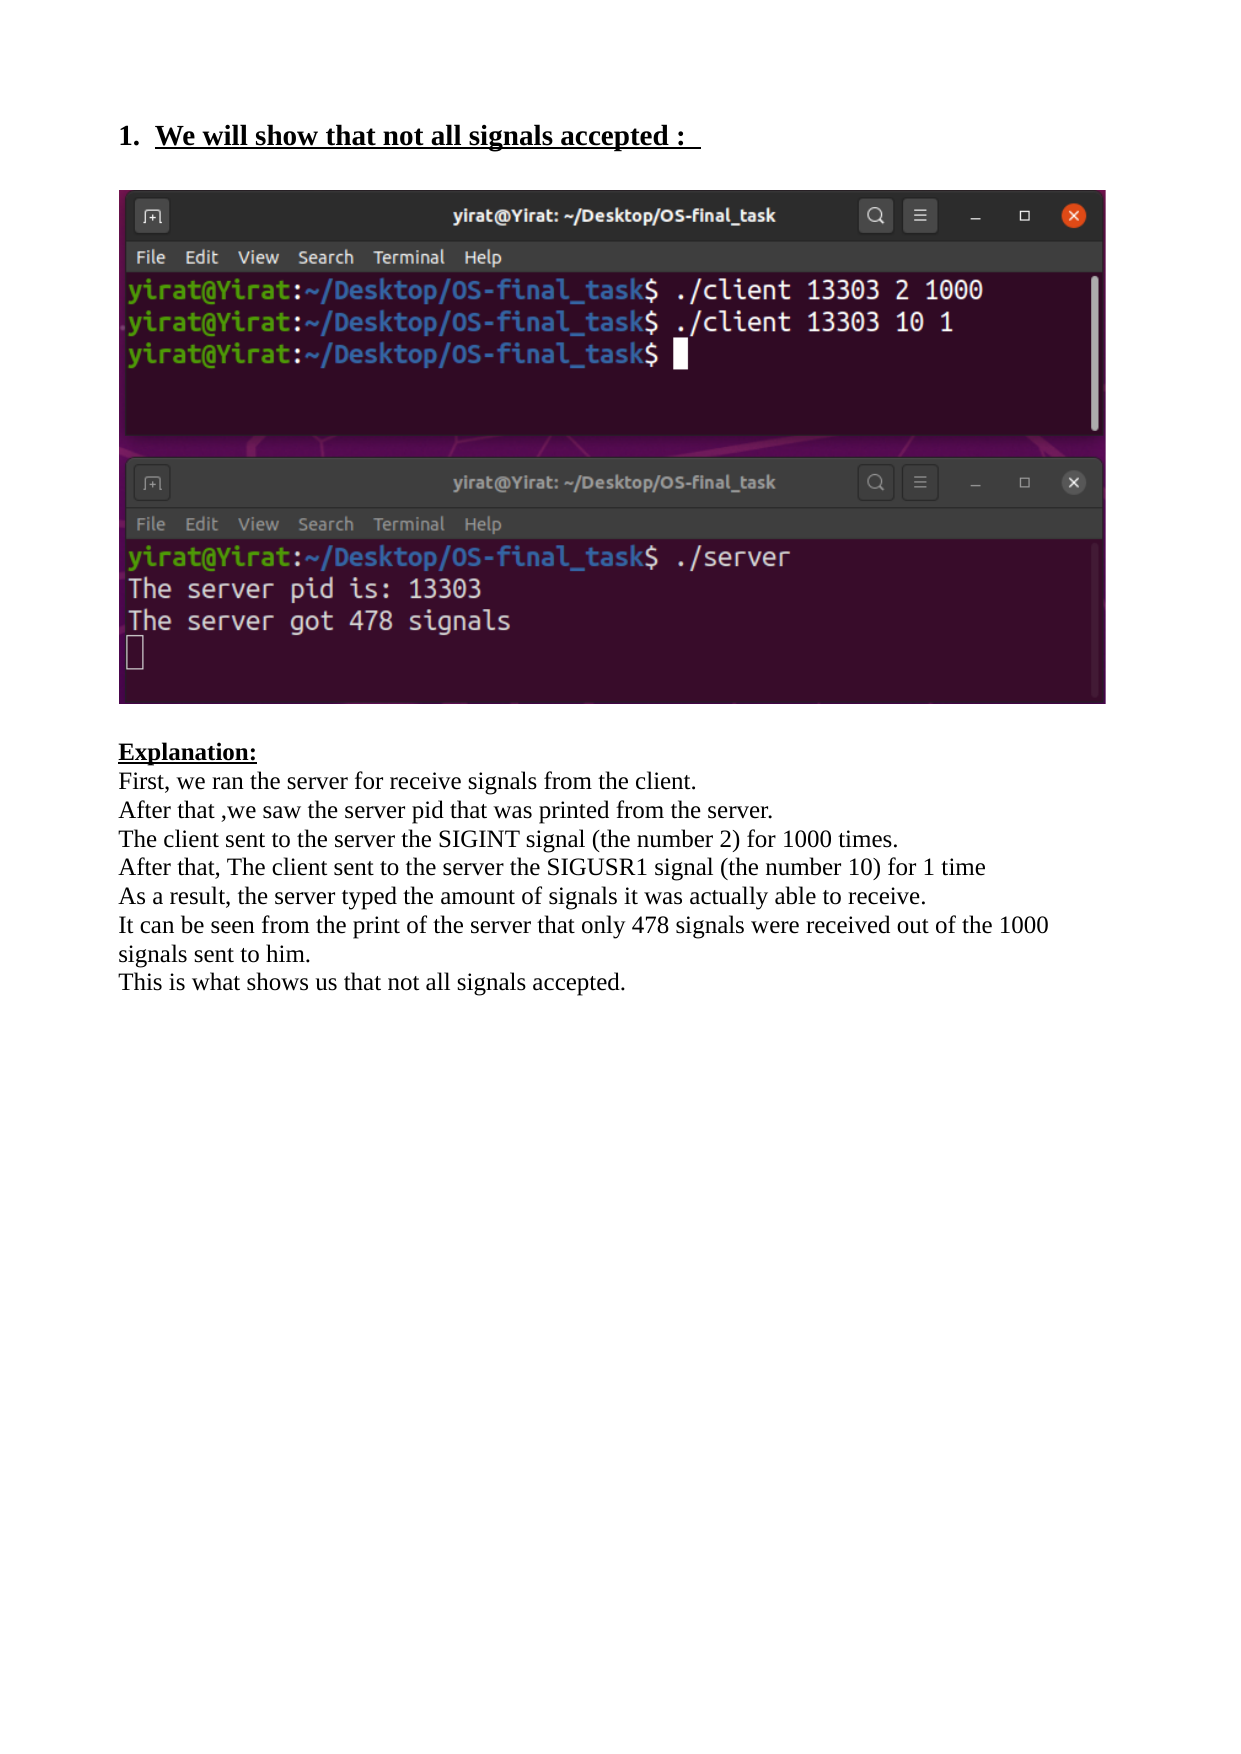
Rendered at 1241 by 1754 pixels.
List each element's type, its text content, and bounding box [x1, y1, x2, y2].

text This is what shows us that not all signals accepted. [118, 967, 1122, 996]
text 1. We will show that not all signals accepted : [118, 118, 1122, 152]
picture [119, 190, 1106, 704]
text The client sent to the server the SIGINT signal (the number 2) for 1000 times. After that, The client sent to the server the SIGUSR1 signal (the number 10) for 1 time As a result, the server typed the amount of signals it was actually able to receive. [118, 824, 1122, 910]
text It can be seen from the print of the server that only 478 signals were received out of the 1000 signals sent to him. [118, 910, 1122, 967]
text Explanation: First, we ran the server for receive signals from the client. After that ,we saw the server pid that was printed from the server. [118, 737, 1122, 824]
